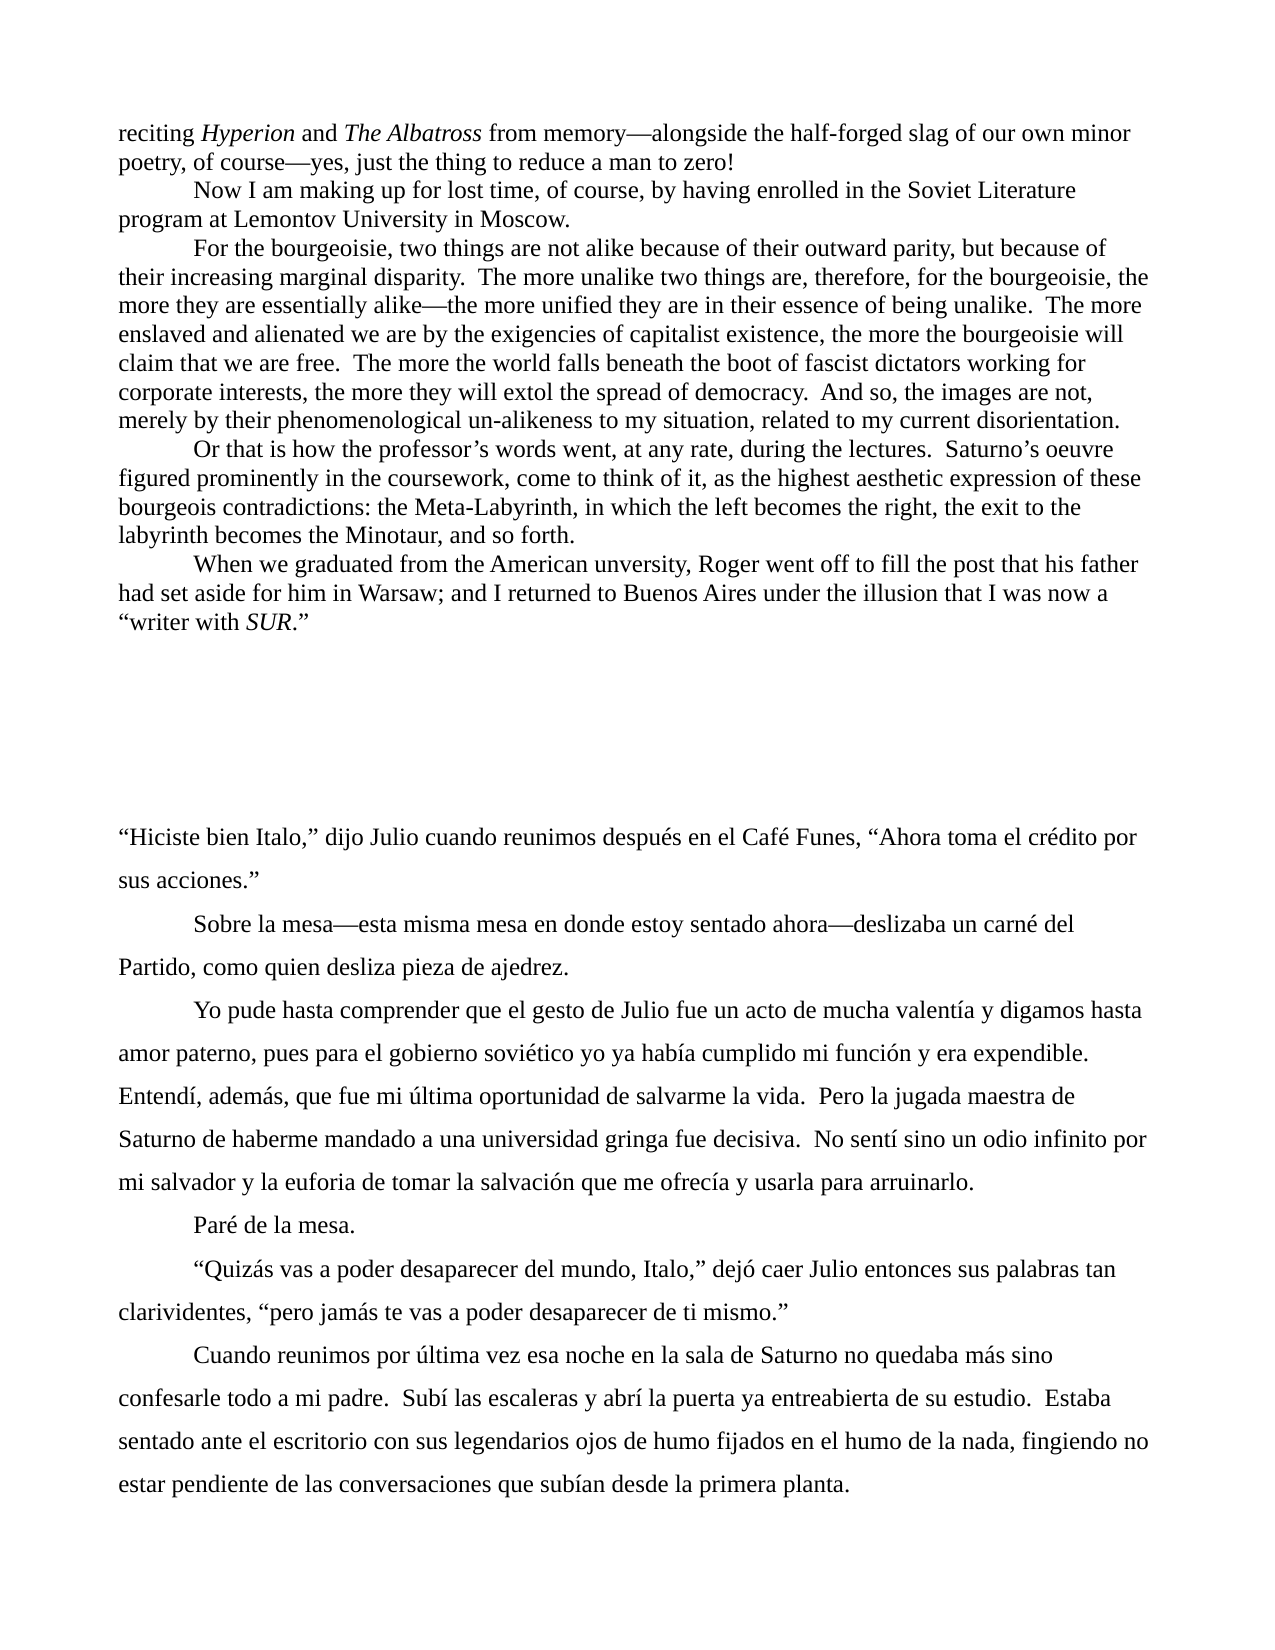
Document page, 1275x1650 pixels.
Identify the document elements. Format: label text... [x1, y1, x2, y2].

text Sobre la mesa—esta misma mesa en donde estoy sentado ahora—deslizaba un carné del Partido, como quien desliza pieza de ajedrez. [118, 909, 1157, 981]
text Yo pude hasta comprender que el gesto de Julio fue un acto de mucha valentía y digamos hasta amor paterno, pues para el gobierno soviético yo ya había cumplido mi función y era expendible. Entendí, además, que fue mi última oportunidad de salvarme la vida. Pero la jugada maestra de Saturno de haberme mandado a una universidad gringa fue decisiva. No sentí sino un odio infinito por mi salvador y la euforia de tomar la salvación que me ofrecía y usarla para arruinarlo. [118, 995, 1157, 1196]
text Paré de la mesa. [118, 1211, 1157, 1239]
text Or that is how the professor’s words went, at any rate, during the lectures. Saturno’s oeuvre figured prominently in the coursework, come to think of it, as the highest aesthetic expression of these bourgeois contradictions: the Meta-Labyrinth, in which the left becomes the right, the exit to the labyrinth becomes the Minotaur, and so forth. [118, 434, 1157, 549]
text reciting Hyperion and The Albatross from memory—alongside the half-forged slag of our own minor poetry, of course—yes, just the thing to reduce a man to zero! [118, 118, 1157, 176]
text For the bourgeoisie, two things are not alike because of their outward parity, but because of their increasing marginal disparity. The more unalike two things are, therefore, for the bourgeoisie, the more they are essentially alike—the more unified they are in their essence of being unalike. The more enslaved and alienated we are by the exigencies of capitalist existence, the more the bourgeoisie will claim that we are free. The more the world falls beneath the boot of fascist dictators working for corporate interests, the more they will extol the spread of democracy. And so, the images are not, merely by their phenomenological un-alikeness to my situation, related to my current disorientation. [118, 233, 1157, 434]
text When we graduated from the American unversity, Roger went off to fill the post that his father had set aside for him in Warsaw; and I returned to Buenos Aires under the illusion that I was now a “writer with SUR.” [118, 549, 1157, 636]
text “Quizás vas a poder desaparecer del mundo, Italo,” dejó caer Julio entonces sus palabras tan clarividentes, “pero jamás te vas a poder desaparecer de ti mismo.” [118, 1254, 1157, 1326]
text “Hiciste bien Italo,” dijo Julio cuando reunimos después en el Café Funes, “Ahora toma el crédito por sus acciones.” [118, 822, 1157, 894]
text Now I am making up for lost time, of course, by having enrolled in the Soviet Literature program at Lemontov University in Moscow. [118, 176, 1157, 233]
text Cuando reunimos por última vez esa noche en la sala de Saturno no quedaba más sino confesarle todo a mi padre. Subí las escaleras y abrí la puerta ya entreabierta de su estudio. Estaba sentado ante el escritorio con sus legendarios ojos de humo fijados en el humo de la nada, fingiendo no estar pendiente de las conversaciones que subían desde la primera planta. [118, 1340, 1157, 1498]
